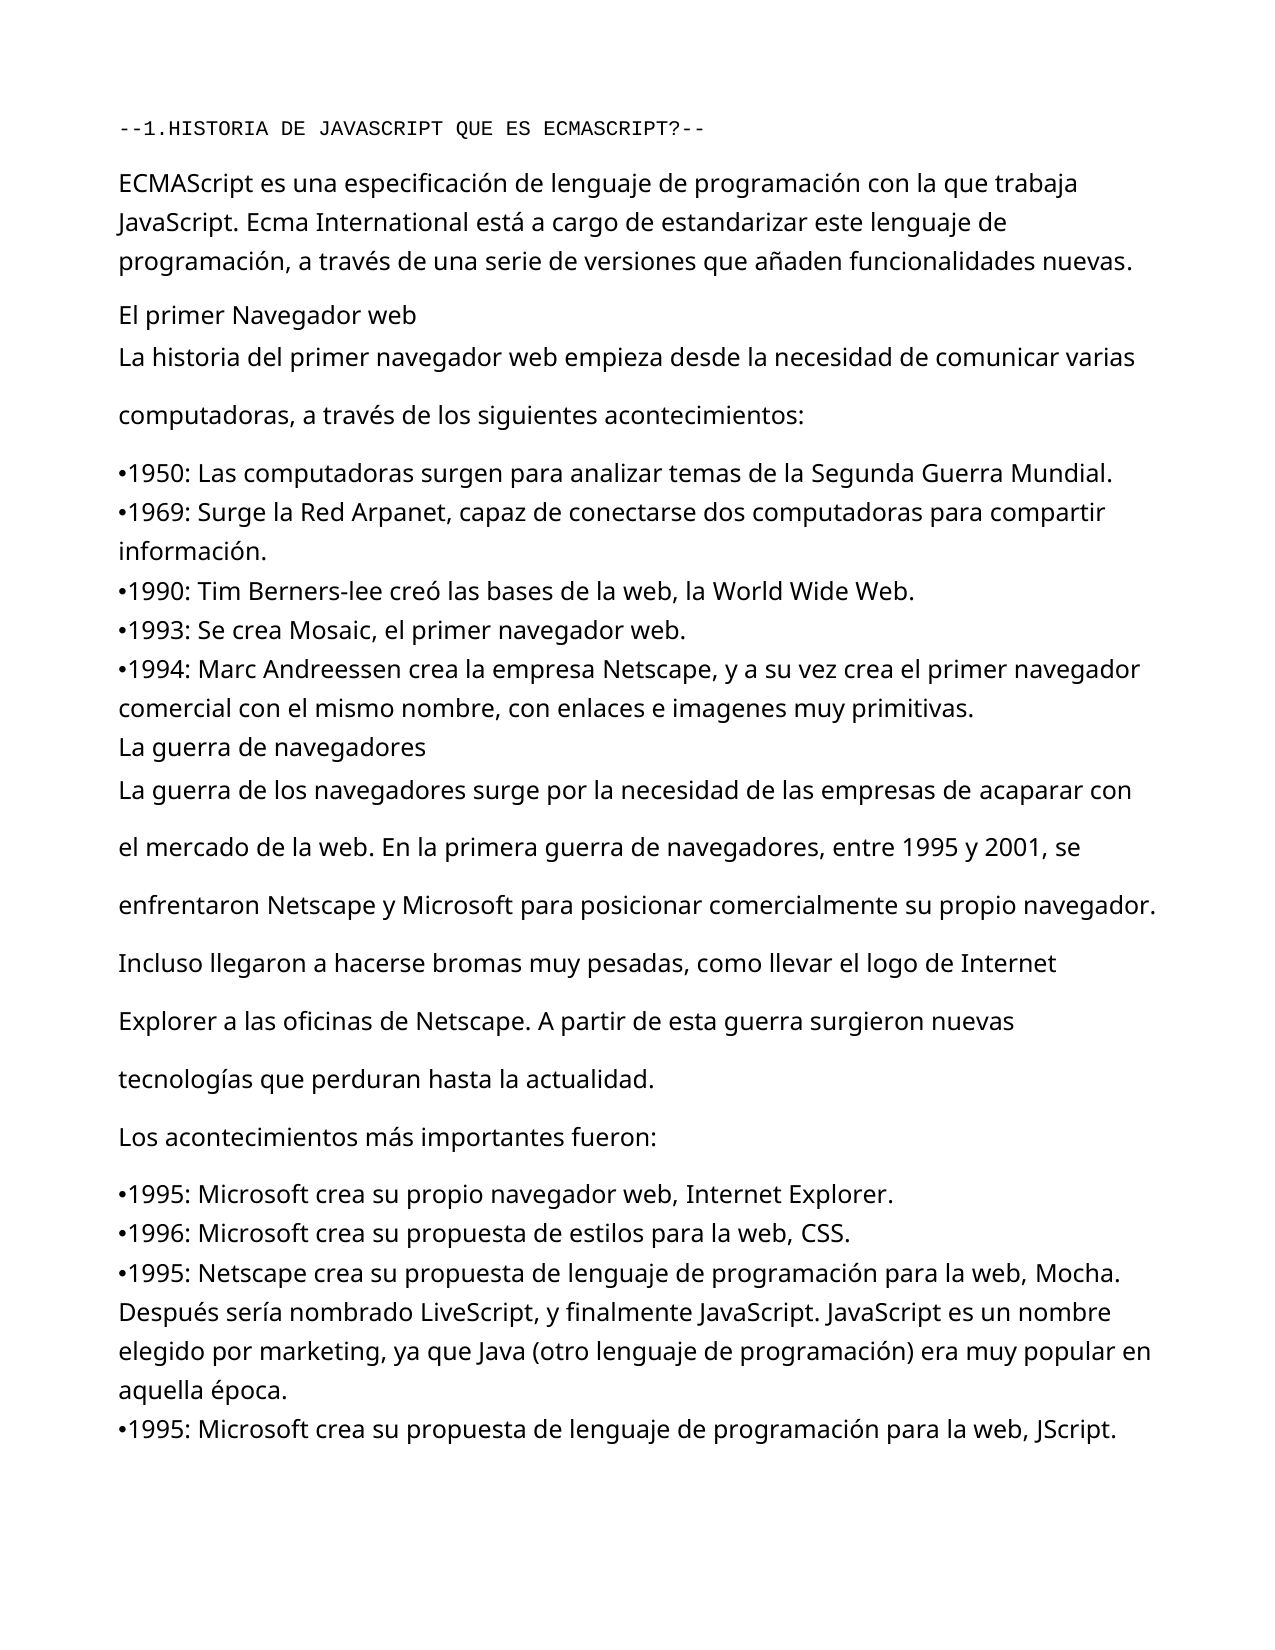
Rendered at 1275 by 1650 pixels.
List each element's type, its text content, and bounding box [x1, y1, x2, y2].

text La guerra de los navegadores surge por la necesidad de las empresas de acaparar con el mercado de la web. En la primera guerra de navegadores, entre 1995 y 2001, se enfrentaron Netscape y Microsoft para posicionar comercialmente su propio navegador. [118, 772, 1157, 922]
subtitle El primer Navegador web [118, 297, 1157, 332]
text Incluso llegaron a hacerse bromas muy pesadas, como llevar el logo de Internet Explorer a las oficinas de Netscape. A partir de esta guerra surgieron nuevas tecnologías que perduran hasta la actualidad. [118, 946, 1157, 1095]
text Los acontecimientos más importantes fueron: [118, 1119, 1157, 1153]
text --1.HISTORIA DE JAVASCRIPT QUE ES ECMASCRIPT?-- [118, 118, 1157, 142]
list 1950: Las computadoras surgen para analizar temas de la Segunda Guerra Mundial. [118, 456, 1157, 490]
list 1995: Microsoft crea su propuesta de lenguaje de programación para la web, JScript. [118, 1412, 1157, 1446]
list 1995: Microsoft crea su propio navegador web, Internet Explorer. [118, 1177, 1157, 1211]
list 1990: Tim Berners-lee creó las bases de la web, la World Wide Web. [118, 573, 1157, 607]
list 1969: Surge la Red Arpanet, capaz de conectarse dos computadoras para compartir información. [118, 495, 1157, 568]
list 1993: Se crea Mosaic, el primer navegador web. [118, 612, 1157, 646]
list 1995: Netscape crea su propuesta de lenguaje de programación para la web, Mocha. Después sería nombrado LiveScript, y finalmente JavaScript. JavaScript es un nombre elegido por marketing, ya que Java (otro lenguaje de programación) era muy popular en aquella época. [118, 1255, 1157, 1407]
list 1996: Microsoft crea su propuesta de estilos para la web, CSS. [118, 1216, 1157, 1250]
list 1994: Marc Andreessen crea la empresa Netscape, y a su vez crea el primer navegador comercial con el mismo nombre, con enlaces e imagenes muy primitivas. [118, 651, 1157, 725]
text ECMAScript es una especificación de lenguaje de programación con la que trabaja JavaScript. Ecma International está a cargo de estandarizar este lenguaje de programación, a través de una serie de versiones que añaden funcionalidades nuevas. [118, 165, 1157, 278]
text La historia del primer navegador web empieza desde la necesidad de comunicar varias computadoras, a través de los siguientes acontecimientos: [118, 340, 1157, 432]
subtitle La guerra de navegadores [118, 730, 1157, 764]
